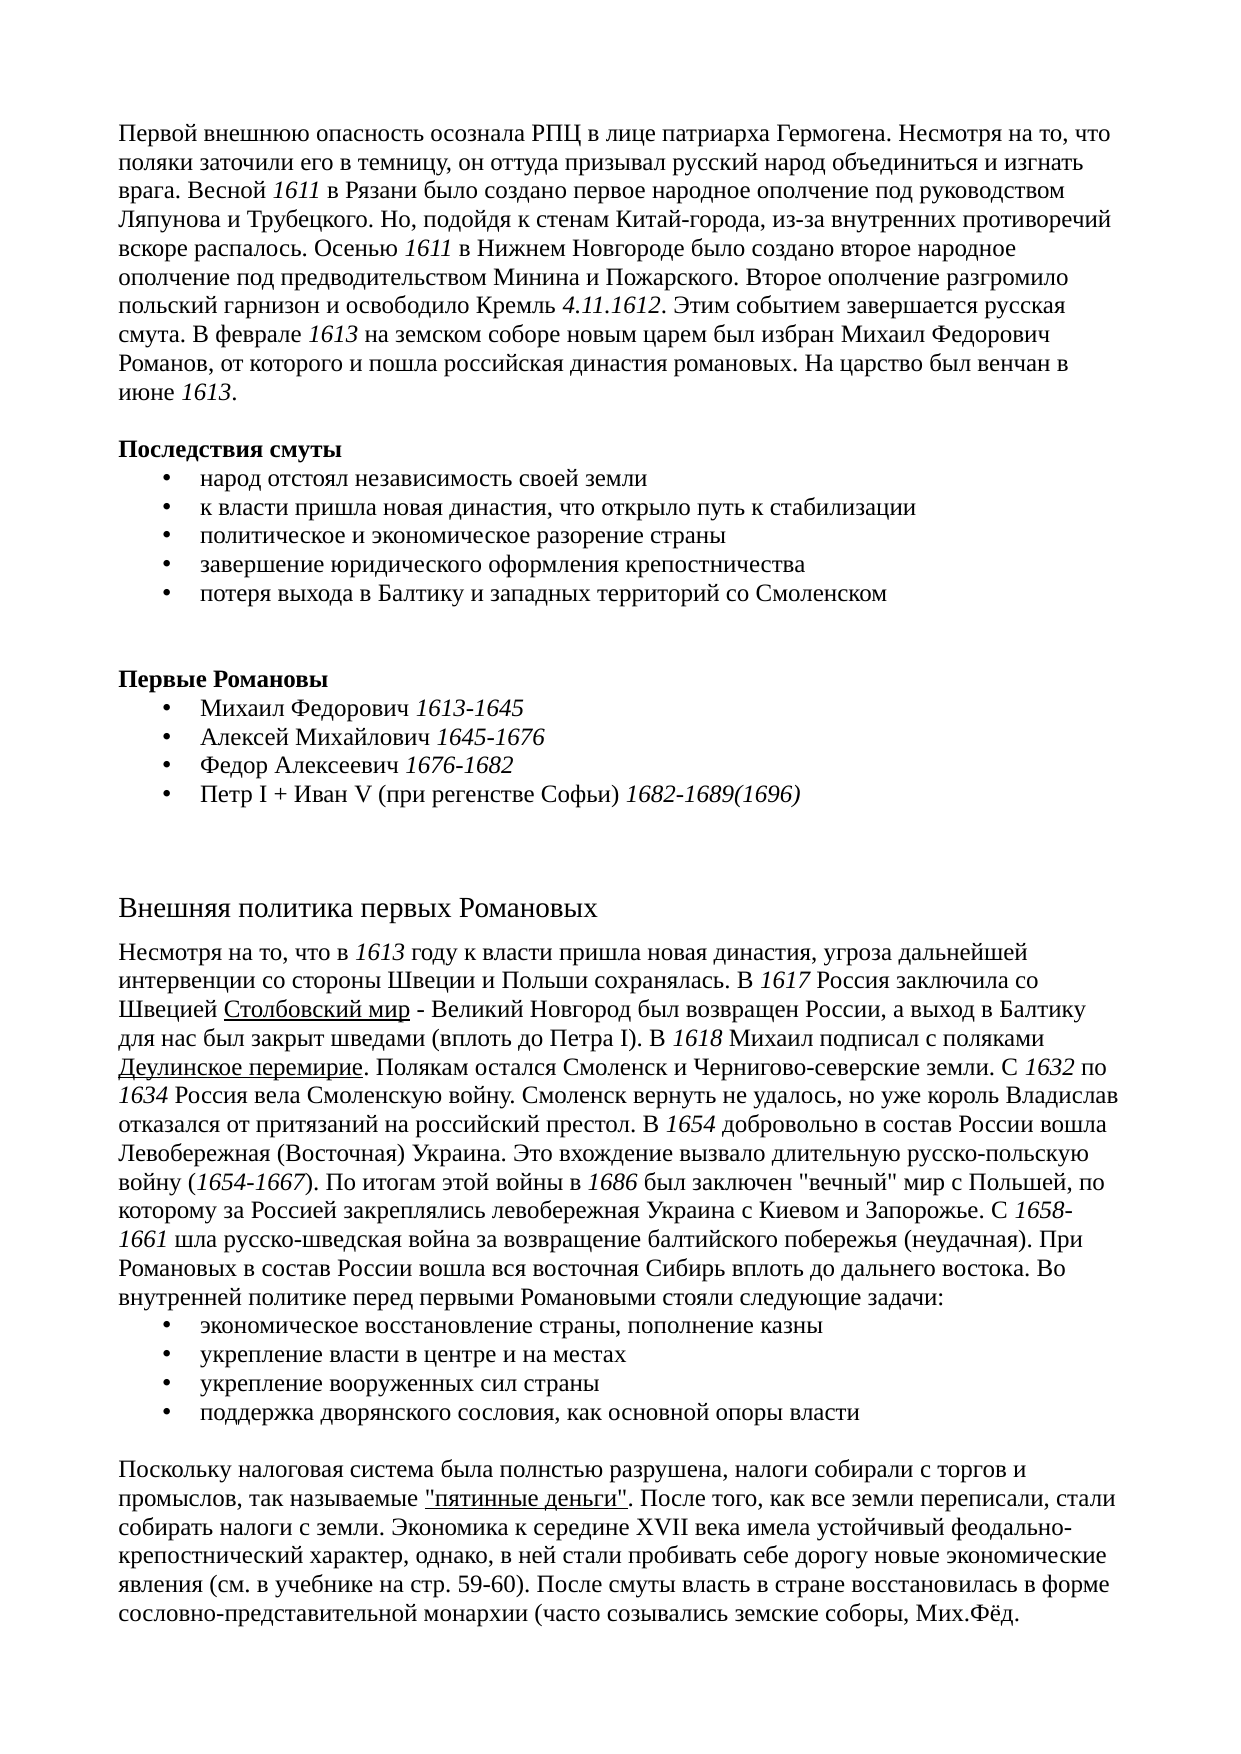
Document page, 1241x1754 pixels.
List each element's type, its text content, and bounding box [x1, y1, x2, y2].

list укрепление власти в центре и на местах [162, 1339, 1122, 1368]
list политическое и экономическое разорение страны [162, 521, 1122, 549]
text Первой внешнюю опасность осознала РПЦ в лице патриарха Гермогена. Несмотря на то, что поляки заточили его в темницу, он оттуда призывал русский народ объединиться и изгнать врага. Весной 1611 в Рязани было создано первое народное ополчение под руководством Ляпунова и Трубецкого. Но, подойдя к стенам Китай-города, из-за внутренних противоречий вскоре распалось. Осенью 1611 в Нижнем Новгороде было создано второе народное ополчение под предводительством Минина и Пожарского. Второе ополчение разгромило польский гарнизон и освободило Кремль 4.11.1612. Этим событием завершается русская смута. В феврале 1613 на земском соборе новым царем был избран Михаил Федорович Романов, от которого и пошла российская династия романовых. На царство был венчан в июне 1613. [118, 118, 1122, 406]
text Несмотря на то, что в 1613 году к власти пришла новая династия, угроза дальнейшей интервенции со стороны Швеции и Польши сохранялась. В 1617 Россия заключила со Швецией Столбовский мир - Великий Новгород был возвращен России, а выход в Балтику для нас был закрыт шведами (вплоть до Петра I). В 1618 Михаил подписал с поляками Деулинское перемирие. Полякам остался Смоленск и Чернигово-северские земли. С 1632 по 1634 Россия вела Смоленскую войну. Смоленск вернуть не удалось, но уже король Владислав отказался от притязаний на российский престол. В 1654 добровольно в состав России вошла Левобережная (Восточная) Украина. Это вхождение вызвало длительную русско-польскую войну (1654-1667). По итогам этой войны в 1686 был заключен "вечный" мир с Польшей, по которому за Россией закреплялись левобережная Украина с Киевом и Запорожье. С 1658-1661 шла русско-шведская война за возвращение балтийского побережья (неудачная). При Романовых в состав России вошла вся восточная Сибирь вплоть до дальнего востока. Во внутренней политике перед первыми Романовыми стояли следующие задачи: [118, 937, 1122, 1310]
text Последствия смуты [118, 434, 1122, 463]
list экономическое восстановление страны, пополнение казны [162, 1310, 1122, 1339]
list завершение юридического оформления крепостничества [162, 549, 1122, 578]
text Первые Романовы [118, 664, 1122, 693]
text Поскольку налоговая система была полнстью разрушена, налоги собирали с торгов и промыслов, так называемые "пятинные деньги". После того, как все земли переписали, стали собирать налоги с земли. Экономика к середине XVII века имела устойчивый феодально-крепостнический характер, однако, в ней стали пробивать себе дорогу новые экономические явления (см. в учебнике на стр. 59-60). После смуты власть в стране восстановилась в форме сословно-представительной монархии (часто созывались земские соборы, Мих.Фёд. [118, 1454, 1122, 1627]
list народ отстоял независимость своей земли [162, 463, 1122, 492]
list Федор Алексеевич 1676-1682 [162, 751, 1122, 779]
list укрепление вооруженных сил страны [162, 1368, 1122, 1397]
list к власти пришла новая династия, что открыло путь к стабилизации [162, 492, 1122, 521]
list поддержка дворянского сословия, как основной опоры власти [162, 1397, 1122, 1425]
list Алексей Михайлович 1645-1676 [162, 722, 1122, 751]
list Михаил Федорович 1613-1645 [162, 693, 1122, 722]
subtitle Внешняя политика первых Романовых [118, 891, 1122, 924]
list потеря выхода в Балтику и западных территорий со Смоленском [162, 578, 1122, 607]
list Петр I + Иван V (при регенстве Софьи) 1682-1689(1696) [162, 779, 1122, 808]
